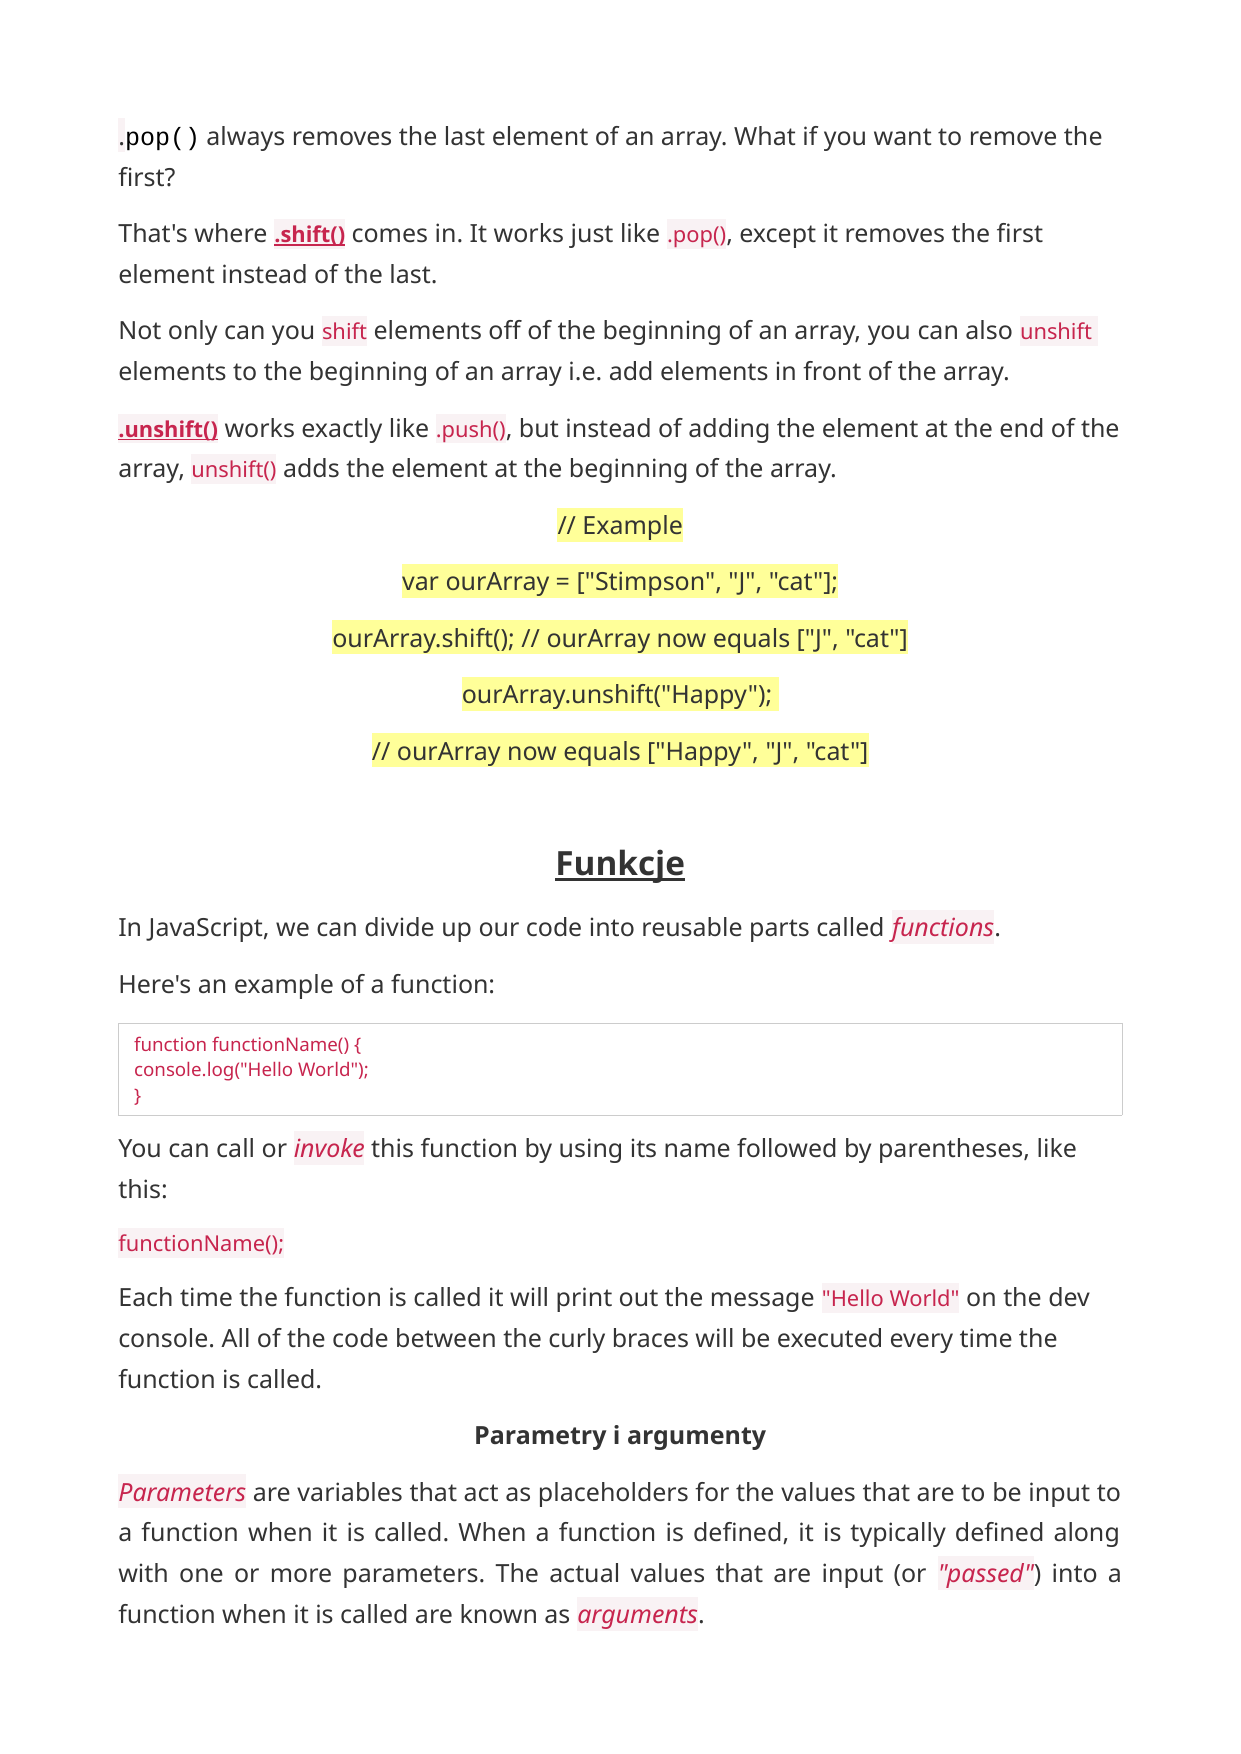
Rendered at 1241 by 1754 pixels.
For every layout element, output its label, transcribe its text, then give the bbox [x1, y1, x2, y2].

text Parameters are variables that act as placeholders for the values that are to be input to a function when it is called. When a function is defined, it is typically defined along with one or more parameters. The actual values that are input (or "passed") into a function when it is called are known as arguments. [118, 1474, 1122, 1631]
text ourArray.shift(); // ourArray now equals ["J", "cat"] [118, 620, 1122, 654]
text That's where .shift() comes in. It works just like .pop(), except it removes the first element instead of the last. [118, 216, 1122, 291]
text .unshift() works exactly like .push(), but instead of adding the element at the end of the array, unshift() adds the element at the beginning of the array. [118, 410, 1122, 485]
text .pop() always removes the last element of an array. What if you want to remove the first? [118, 118, 1122, 193]
text var ourArray = ["Stimpson", "J", "cat"]; [118, 564, 1122, 598]
text In JavaScript, we can divide up our code into reusable parts called functions. [118, 910, 1122, 944]
text function functionName() { console.log("Hello World"); } [119, 1024, 1122, 1115]
text Each time the function is called it will print out the message "Hello World" on the dev console. All of the code between the curly braces will be executed every time the function is called. [118, 1279, 1122, 1395]
text functionName(); [118, 1228, 1122, 1258]
text You can call or invoke this function by using its name followed by parentheses, like this: [118, 1131, 1122, 1206]
text ourArray.unshift("Happy"); [118, 677, 1122, 711]
text Not only can you shift elements off of the beginning of an array, you can also unshift elements to the beginning of an array i.e. add elements in front of the array. [118, 313, 1122, 388]
text // Example [118, 507, 1122, 542]
text Here's an example of a function: [118, 966, 1122, 1001]
text Parametry i argumenty [118, 1418, 1122, 1452]
text // ourArray now equals ["Happy", "J", "cat"] [118, 733, 1122, 767]
text Funkcje [118, 840, 1122, 885]
